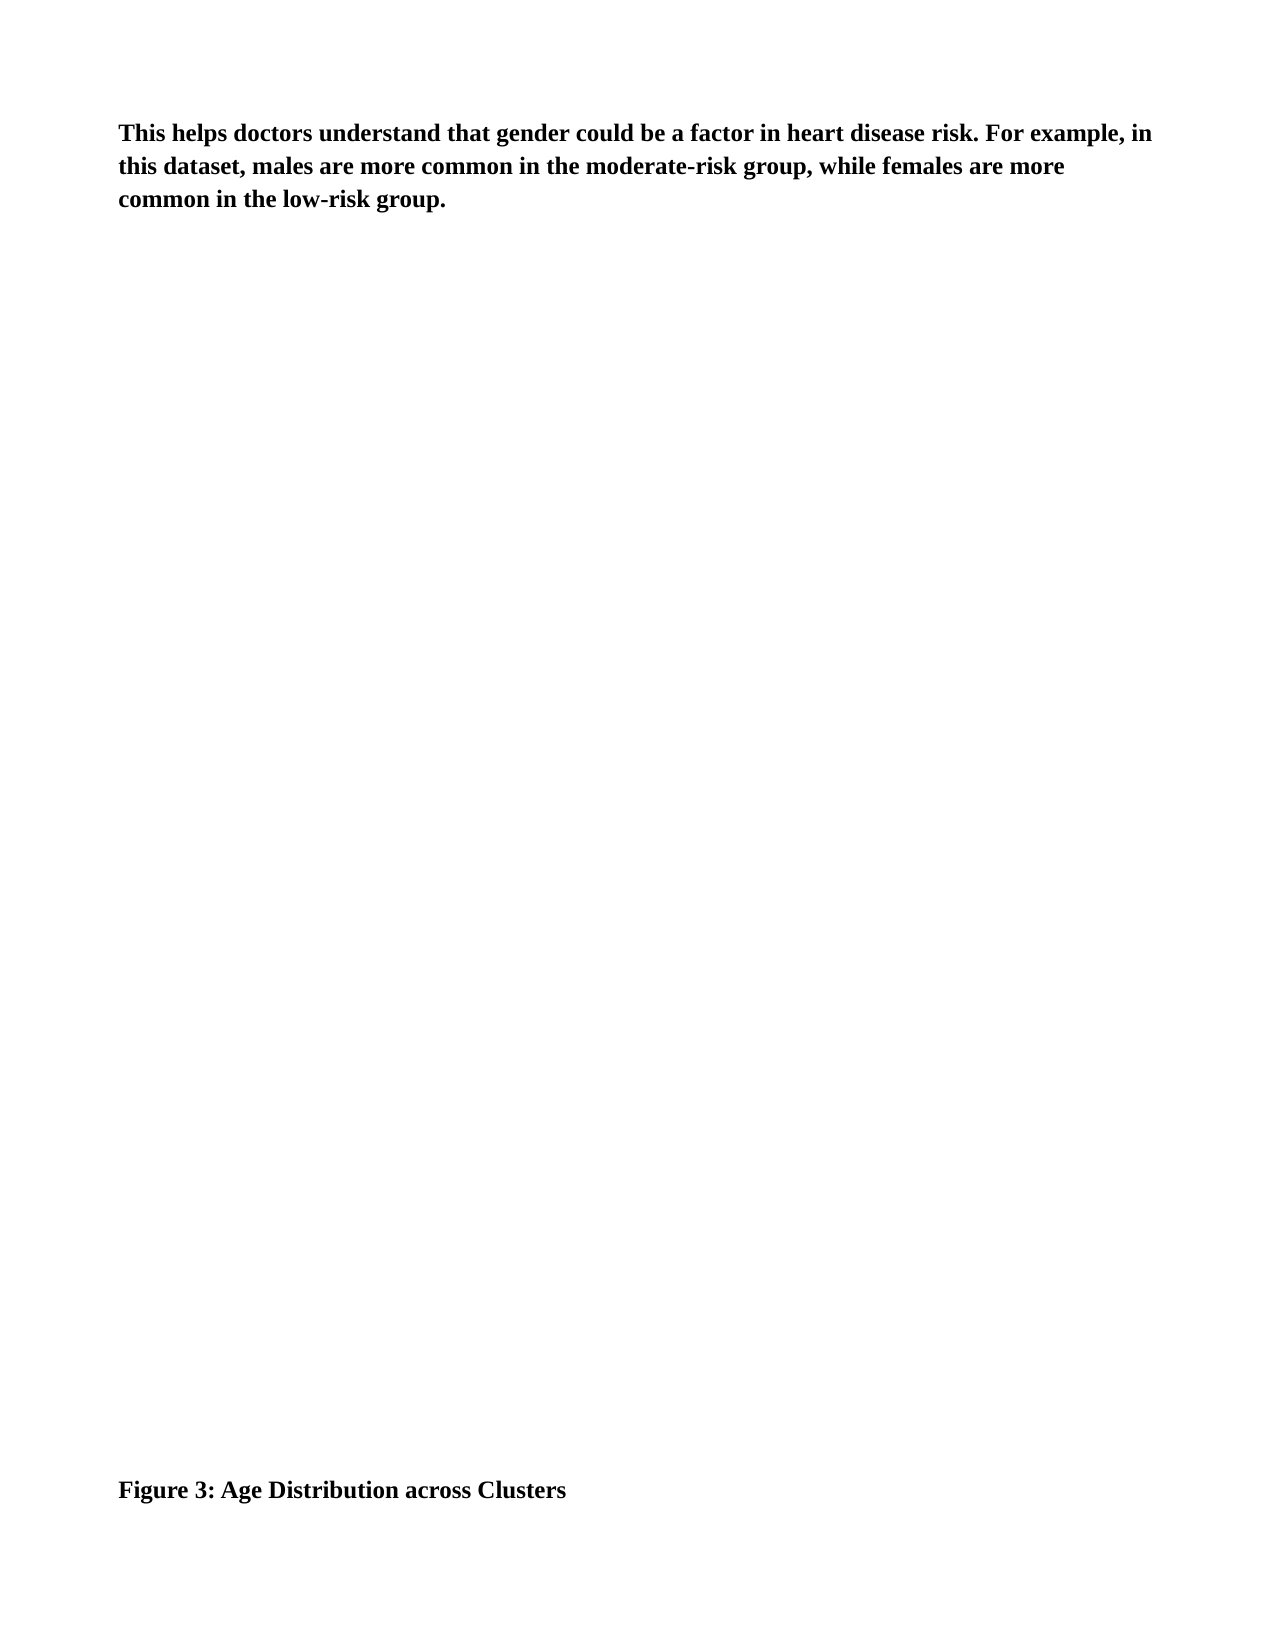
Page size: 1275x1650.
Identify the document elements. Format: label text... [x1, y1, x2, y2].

text This helps doctors understand that gender could be a factor in heart disease risk. For example, in this dataset, males are more common in the moderate-risk group, while females are more common in the low-risk group. [118, 118, 1157, 213]
text Figure 3: Age Distribution across Clusters [118, 1475, 1157, 1504]
